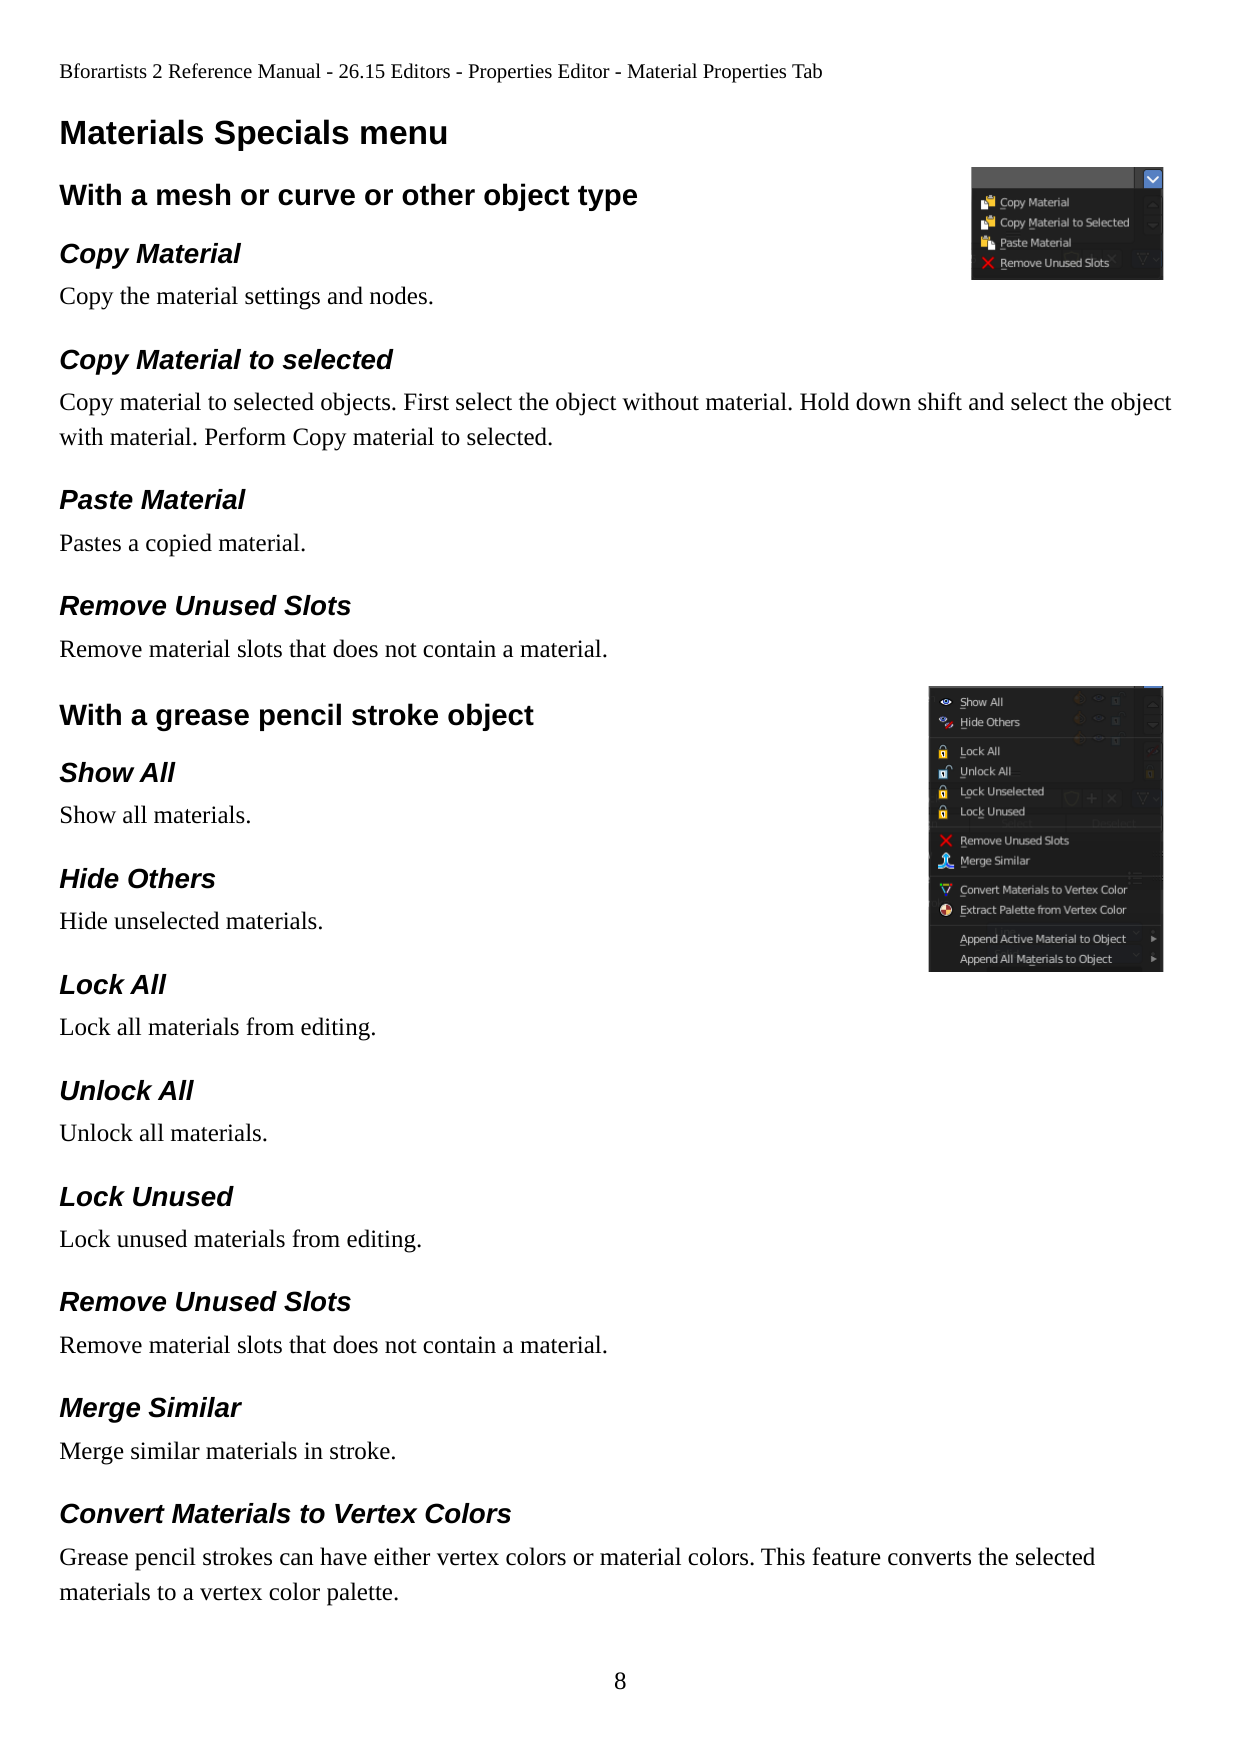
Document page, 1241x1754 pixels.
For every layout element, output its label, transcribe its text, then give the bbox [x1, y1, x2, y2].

subtitle Copy Material [59, 237, 971, 269]
text Hide unselected materials. [59, 906, 928, 935]
subtitle [1164, 862, 1181, 894]
subtitle Merge Similar [59, 1392, 1181, 1424]
subtitle Remove Unused Slots [59, 1286, 1181, 1318]
text Unlock all materials. [59, 1118, 1181, 1147]
subtitle Materials Specials menu [59, 113, 1181, 151]
subtitle [1164, 756, 1181, 788]
subtitle With a mesh or curve or other object type [59, 178, 971, 212]
text Copy the material settings and nodes. [59, 281, 1181, 310]
subtitle With a grease pencil stroke object [59, 697, 928, 731]
text Remove material slots that does not contain a material. [59, 634, 1181, 662]
subtitle Lock Unused [59, 1180, 1181, 1212]
subtitle Remove Unused Slots [59, 589, 1181, 621]
text [1164, 801, 1181, 829]
subtitle Convert Materials to Vertex Colors [59, 1498, 1181, 1529]
picture [971, 167, 1164, 280]
subtitle Show All [59, 756, 928, 788]
text Show all materials. [59, 801, 928, 829]
subtitle Unlock All [59, 1074, 1181, 1106]
text Lock all materials from editing. [59, 1012, 1181, 1041]
subtitle Lock All [59, 968, 1181, 1000]
text Remove material slots that does not contain a material. [59, 1330, 1181, 1359]
subtitle Hide Others [59, 862, 928, 894]
text Merge similar materials in stroke. [59, 1436, 1181, 1465]
subtitle Paste Material [59, 483, 1181, 515]
text Copy material to selected objects. First select the object without material. Hold down shift and select the object with material. Perform Copy material to selected. [59, 387, 1181, 451]
text Grease pencil strokes can have either vertex colors or material colors. This feature converts the selected materials to a vertex color palette. [59, 1542, 1181, 1605]
text Pastes a copied material. [59, 528, 1181, 557]
subtitle Copy Material to selected [59, 343, 1181, 375]
subtitle [1164, 237, 1181, 269]
picture [928, 686, 1164, 972]
text Lock unused materials from editing. [59, 1224, 1181, 1253]
